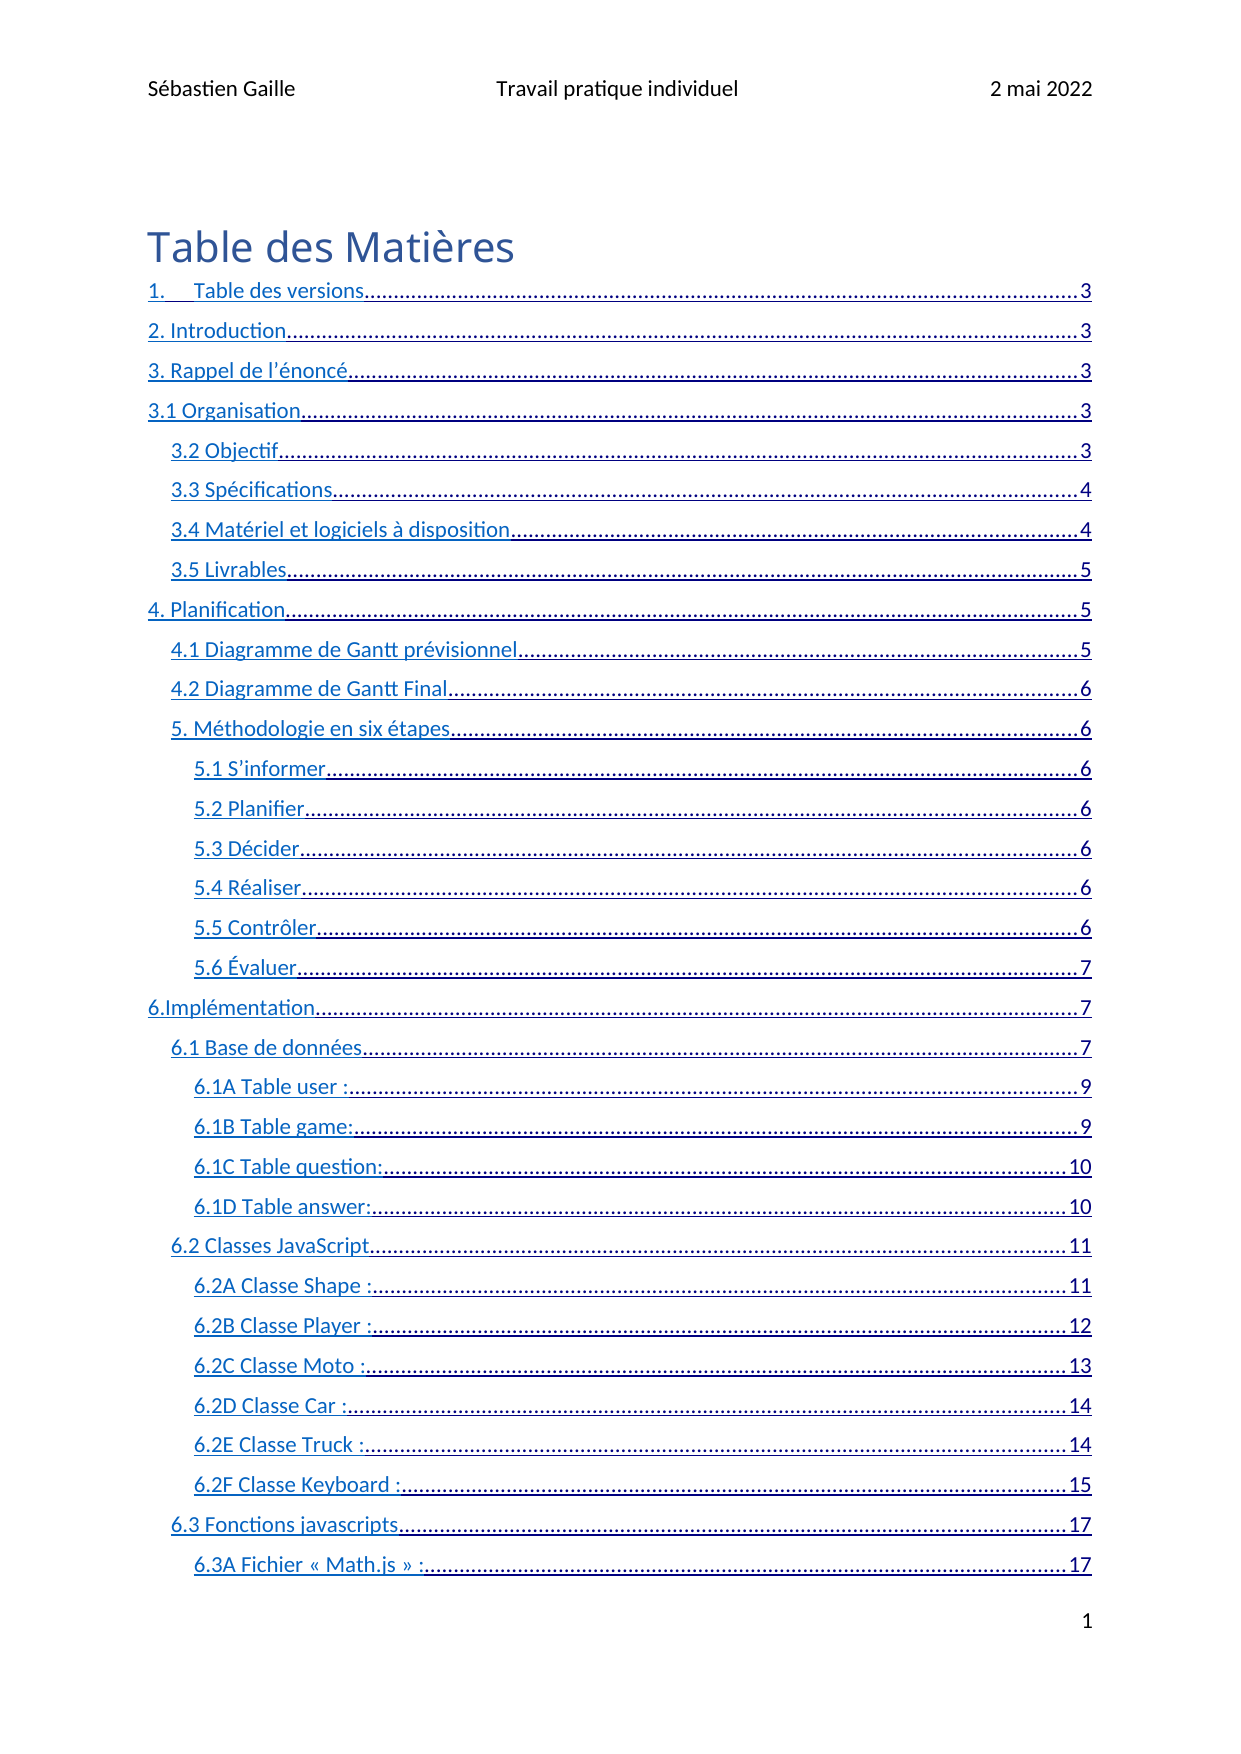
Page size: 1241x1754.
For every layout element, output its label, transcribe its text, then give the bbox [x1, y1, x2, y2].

text 6.2D Classe Car : 14 [193, 1391, 1093, 1419]
text 3.3 Spécifications 4 [171, 476, 1093, 503]
text 6.2 Classes JavaScript 11 [171, 1232, 1093, 1259]
text 3. Rappel de l’énoncé 3 [148, 356, 1093, 384]
text 5.5 Contrôler 6 [193, 913, 1093, 941]
text 3.4 Matériel et logiciels à disposition 4 [171, 515, 1093, 543]
text 3.1 Organisation 3 [148, 396, 1093, 424]
text 4.1 Diagramme de Gantt prévisionnel 5 [171, 635, 1093, 663]
text 1. Table des versions 3 [148, 277, 1093, 304]
text 6.1A Table user : 9 [193, 1072, 1093, 1100]
text Table des Matières [148, 218, 1093, 275]
text 6.3 Fonctions javascripts 17 [171, 1510, 1093, 1538]
text 4. Planification 5 [148, 595, 1093, 623]
text 4.2 Diagramme de Gantt Final 6 [171, 674, 1093, 702]
text 2. Introduction 3 [148, 316, 1093, 344]
text 6.2B Classe Player : 12 [193, 1311, 1093, 1339]
text 5.2 Planifier 6 [193, 794, 1093, 822]
text 3.5 Livrables 5 [171, 555, 1093, 583]
text 5.4 Réaliser 6 [193, 873, 1093, 901]
text 3.2 Objectif 3 [171, 436, 1093, 464]
text 6.3A Fichier « Math.js » : 17 [193, 1550, 1093, 1578]
text 6.Implémentation 7 [148, 993, 1093, 1021]
text 6.2C Classe Moto : 13 [193, 1351, 1093, 1379]
text 6.1B Table game: 9 [193, 1112, 1093, 1140]
text 5.3 Décider 6 [193, 834, 1093, 862]
text 6.2F Classe Keyboard : 15 [193, 1470, 1093, 1498]
text 5. Méthodologie en six étapes 6 [171, 714, 1093, 742]
text 6.1 Base de données 7 [171, 1033, 1093, 1061]
text 6.2A Classe Shape : 11 [193, 1271, 1093, 1299]
text 6.1D Table answer: 10 [193, 1192, 1093, 1220]
text 5.6 Évaluer 7 [193, 953, 1093, 981]
text 6.2E Classe Truck : 14 [193, 1431, 1093, 1458]
text 6.1C Table question: 10 [193, 1152, 1093, 1180]
text 5.1 S’informer 6 [193, 754, 1093, 782]
